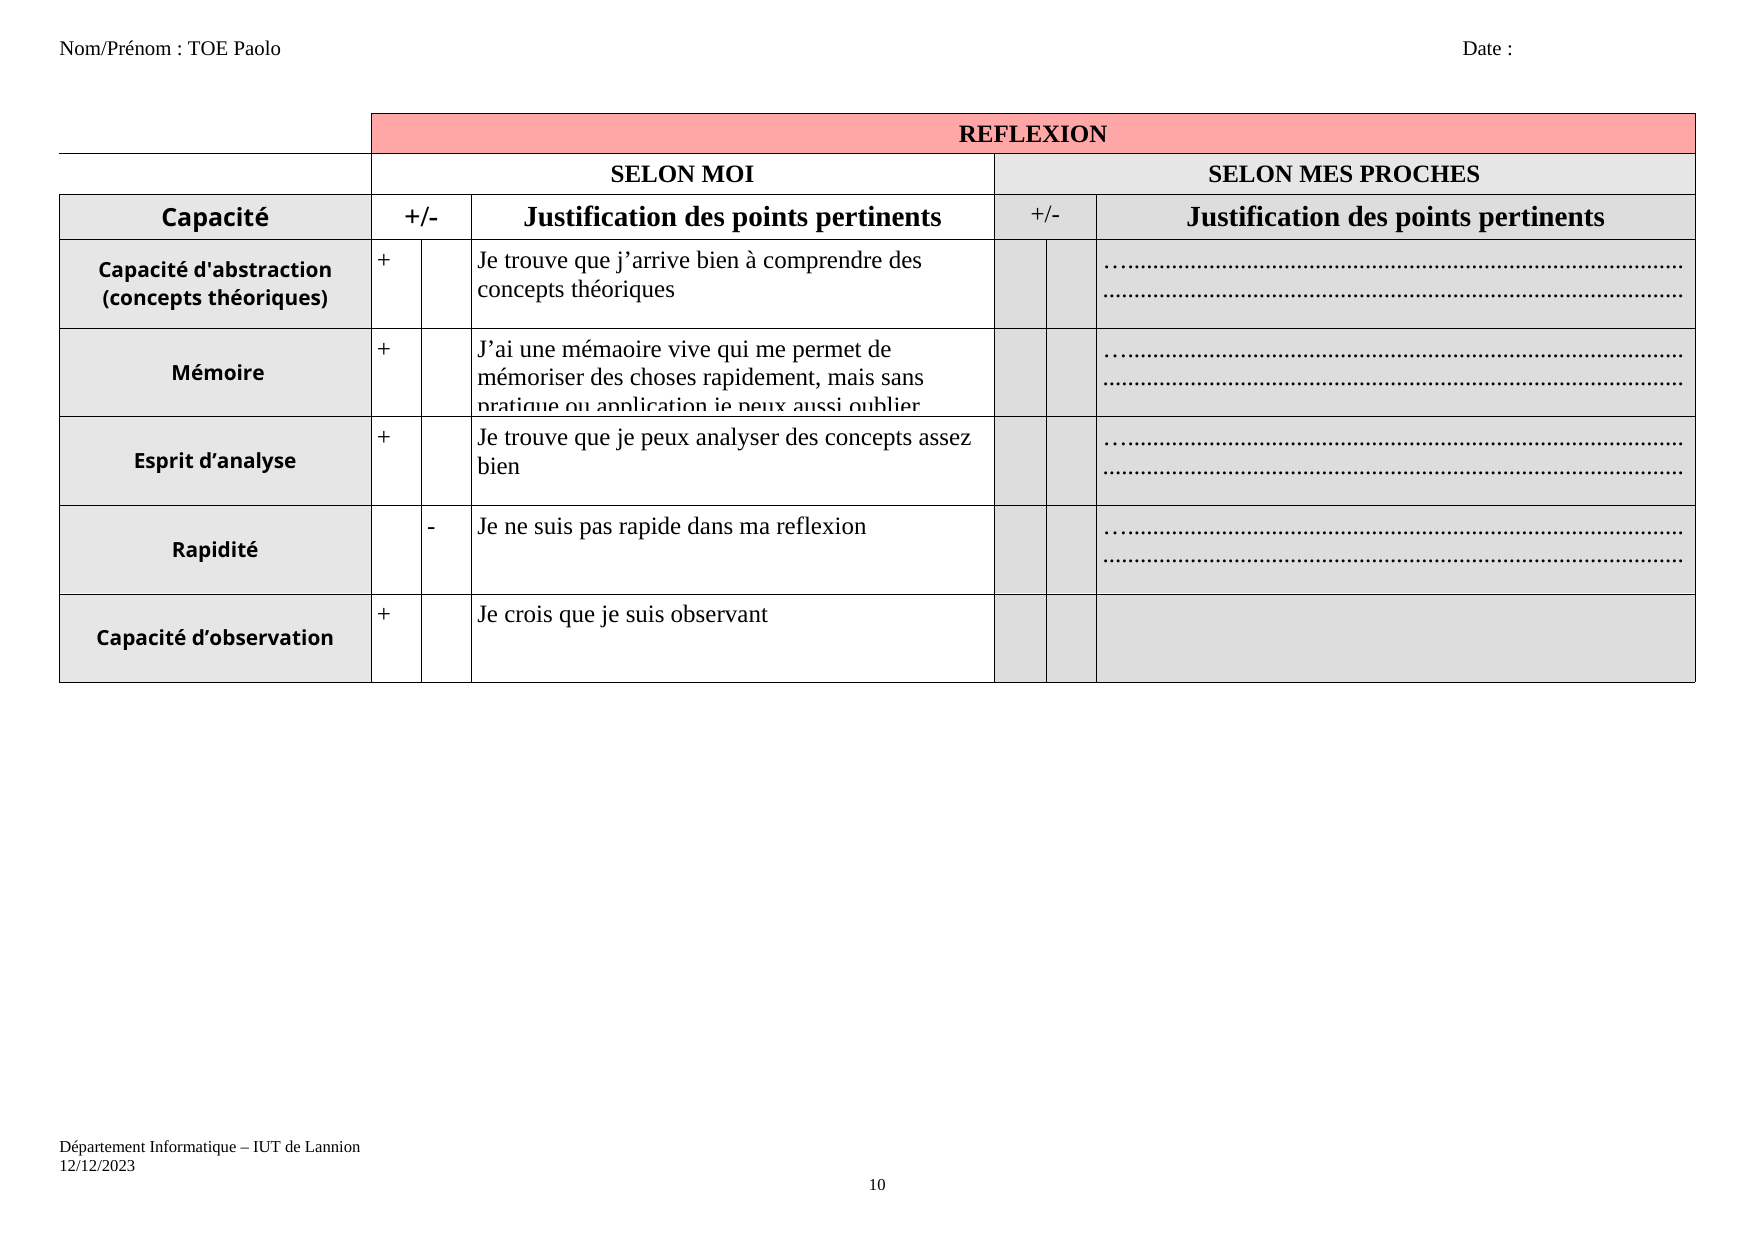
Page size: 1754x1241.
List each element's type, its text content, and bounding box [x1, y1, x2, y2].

table_cell …................................................................................................................................................................................................................................................................................... [1097, 240, 1695, 328]
table_cell + [372, 329, 421, 416]
table_cell …................................................................................................................................................................................................................................................................................... [1097, 417, 1695, 505]
table_cell [422, 329, 471, 416]
table_cell Je trouve que j’arrive bien à comprendre des concepts théoriques [472, 240, 994, 328]
table_cell [995, 329, 1046, 416]
table_cell Capacité d’observation [60, 595, 371, 682]
table_cell + [372, 240, 421, 328]
table_cell …................................................................................................................................................................................................................................................................................... [1097, 506, 1695, 593]
table_cell [422, 240, 471, 328]
table_cell Capacité d'abstraction (concepts théoriques) [60, 240, 371, 328]
table_cell Rapidité [60, 506, 371, 593]
table_cell - [422, 506, 471, 593]
table_cell [995, 417, 1046, 505]
table_cell SELON MES PROCHES [995, 154, 1695, 194]
table_cell [1047, 417, 1096, 505]
table_cell Justification des points pertinents [472, 195, 994, 239]
table_cell Justification des points pertinents [1097, 195, 1695, 239]
table_cell Esprit d’analyse [60, 417, 371, 505]
table_cell J’ai une mémaoire vive qui me permet de mémoriser des choses rapidement, mais sans pratique ou application je peux aussi oublier rapidement [472, 329, 994, 416]
table_cell [59, 154, 371, 194]
table_cell [1047, 240, 1096, 328]
table_cell + [372, 595, 421, 682]
table_cell [422, 595, 471, 682]
table_cell +/- [372, 195, 471, 239]
table_cell [995, 506, 1046, 593]
table_header REFLEXION [372, 114, 1695, 153]
table_cell Je ne suis pas rapide dans ma reflexion [472, 506, 994, 593]
table_cell SELON MOI [372, 154, 994, 194]
table_cell [372, 506, 421, 593]
table_cell [422, 417, 471, 505]
table_cell …................................................................................................................................................................................................................................................................................... [1097, 329, 1695, 416]
table_cell Je trouve que je peux analyser des concepts assez bien [472, 417, 994, 505]
table_cell [1047, 329, 1096, 416]
table_cell [1097, 595, 1695, 682]
table_cell Capacité [60, 195, 371, 239]
table_cell + [372, 417, 421, 505]
table_cell Je crois que je suis observant [472, 595, 994, 682]
table_cell Mémoire [60, 329, 371, 416]
table_cell [1047, 595, 1096, 682]
table_cell [995, 595, 1046, 682]
table_cell [995, 240, 1046, 328]
table_cell +/- [995, 195, 1096, 239]
table_cell [1047, 506, 1096, 593]
table_header [59, 113, 371, 153]
